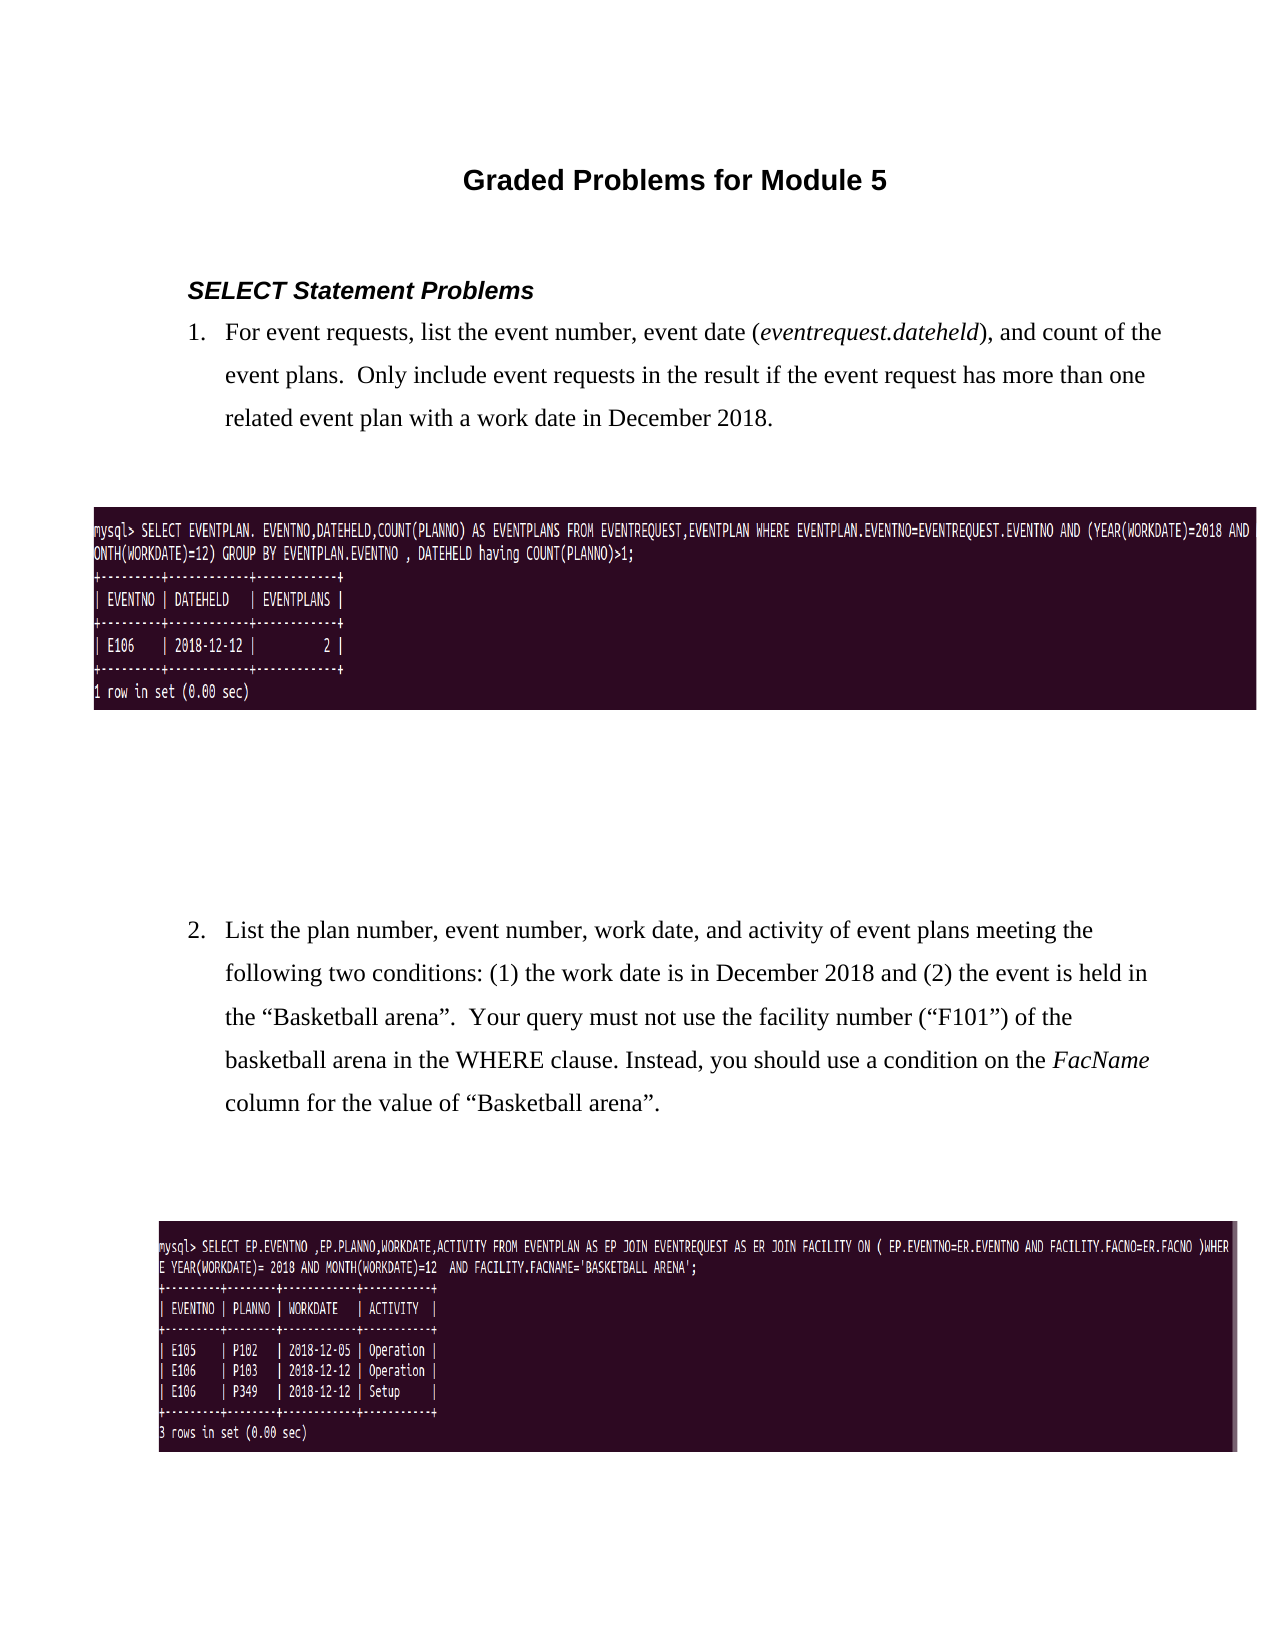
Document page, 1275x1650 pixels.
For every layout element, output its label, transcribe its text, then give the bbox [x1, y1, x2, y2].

text 2. List the plan number, event number, work date, and activity of event plans meeting the following two conditions: (1) the work date is in December 2018 and (2) the event is held in the “Basketball arena”. Your query must not use the facility number (“F101”) of the basketball arena in the WHERE clause. Instead, you should use a condition on the FacName column for the value of “Basketball arena”. [187, 915, 1162, 1117]
subtitle SELECT Statement Problems [187, 276, 1162, 304]
picture [158, 1221, 1238, 1452]
text 1. For event requests, list the event number, event date (eventrequest.dateheld), and count of the event plans. Only include event requests in the result if the event request has more than one related event plan with a work date in December 2018. [187, 317, 1162, 432]
picture [93, 507, 1257, 710]
subtitle Graded Problems for Module 5 [187, 162, 1162, 196]
